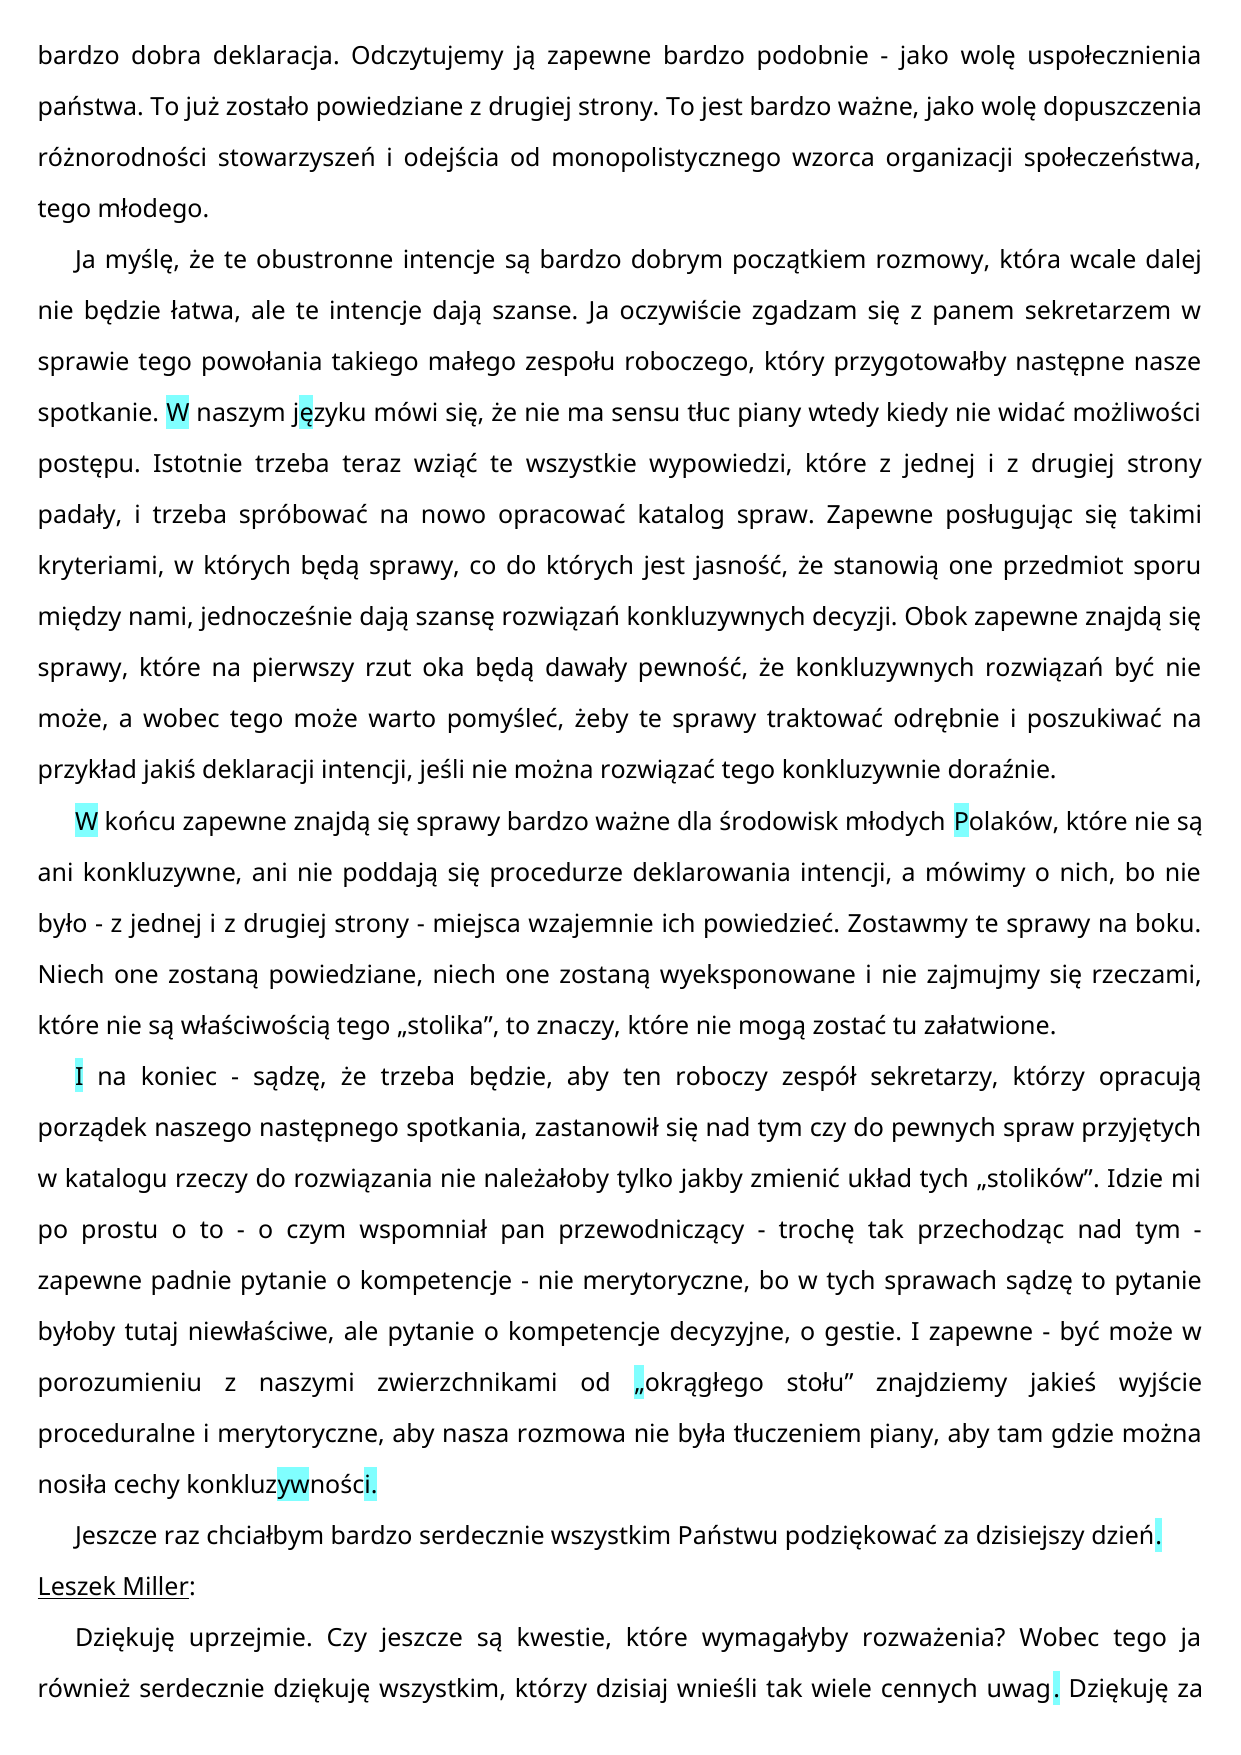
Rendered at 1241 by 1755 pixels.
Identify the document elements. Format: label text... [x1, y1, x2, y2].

text Ja myślę, że te obustronne intencje są bardzo dobrym początkiem rozmowy, która wcale dalej nie będzie łatwa, ale te intencje dają szanse. Ja oczywiście zgadzam się z panem sekretarzem w sprawie tego powołania takiego małego zespołu roboczego, który przygotowałby następne nasze spotkanie. W naszym języku mówi się, że nie ma sensu tłuc piany wtedy kiedy nie widać możliwości postępu. Istotnie trzeba teraz wziąć te wszystkie wypowiedzi, które z jednej i z drugiej strony padały, i trzeba spróbować na nowo opracować katalog spraw. Zapewne posługując się takimi kryteriami, w których będą sprawy, co do których jest jasność, że stanowią one przedmiot sporu między nami, jednocześnie dają szansę rozwiązań konkluzywnych decyzji. Obok zapewne znajdą się sprawy, które na pierwszy rzut oka będą dawały pewność, że konkluzywnych rozwiązań być nie może, a wobec tego może warto pomyśleć, żeby te sprawy traktować odrębnie i poszukiwać na przykład jakiś deklaracji intencji, jeśli nie można rozwiązać tego konkluzywnie doraźnie. [37, 242, 1203, 786]
text W końcu zapewne znajdą się sprawy bardzo ważne dla środowisk młodych Polaków, które nie są ani konkluzywne, ani nie poddają się procedurze deklarowania intencji, a mówimy o nich, bo nie było - z jednej i z drugiej strony - miejsca wzajemnie ich powiedzieć. Zostawmy te sprawy na boku. Niech one zostaną powiedziane, niech one zostaną wyeksponowane i nie zajmujmy się rzeczami, które nie są właściwością tego „stolika”, to znaczy, które nie mogą zostać tu załatwione. [37, 803, 1203, 1041]
text Leszek Miller: [37, 1569, 1203, 1603]
text Dziękuję uprzejmie. Czy jeszcze są kwestie, które wymagałyby rozważenia? Wobec tego ja również serdecznie dziękuję wszystkim, którzy dzisiaj wnieśli tak wiele cennych uwag. Dziękuję za [37, 1620, 1203, 1705]
text bardzo dobra deklaracja. Odczytujemy ją zapewne bardzo podobnie - jako wolę uspołecznienia państwa. To już zostało powiedziane z drugiej strony. To jest bardzo ważne, jako wolę dopuszczenia różnorodności stowarzyszeń i odejścia od monopolistycznego wzorca organizacji społeczeństwa, tego młodego. [37, 37, 1203, 225]
text I na koniec - sądzę, że trzeba będzie, aby ten roboczy zespół sekretarzy, którzy opracują porządek naszego następnego spotkania, zastanowił się nad tym czy do pewnych spraw przyjętych w katalogu rzeczy do rozwiązania nie należałoby tylko jakby zmienić układ tych „stolików”. Idzie mi po prostu o to - o czym wspomniał pan przewodniczący - trochę tak przechodząc nad tym - zapewne padnie pytanie o kompetencje - nie merytoryczne, bo w tych sprawach sądzę to pytanie byłoby tutaj niewłaściwe, ale pytanie o kompetencje decyzyjne, o gestie. I zapewne - być może w porozumieniu z naszymi zwierzchnikami od „okrągłego stołu” znajdziemy jakieś wyjście proceduralne i merytoryczne, aby nasza rozmowa nie była tłuczeniem piany, aby tam gdzie można nosiła cechy konkluzywności. [37, 1058, 1203, 1501]
text Jeszcze raz chciałbym bardzo serdecznie wszystkim Państwu podziękować za dzisiejszy dzień. [37, 1518, 1203, 1552]
